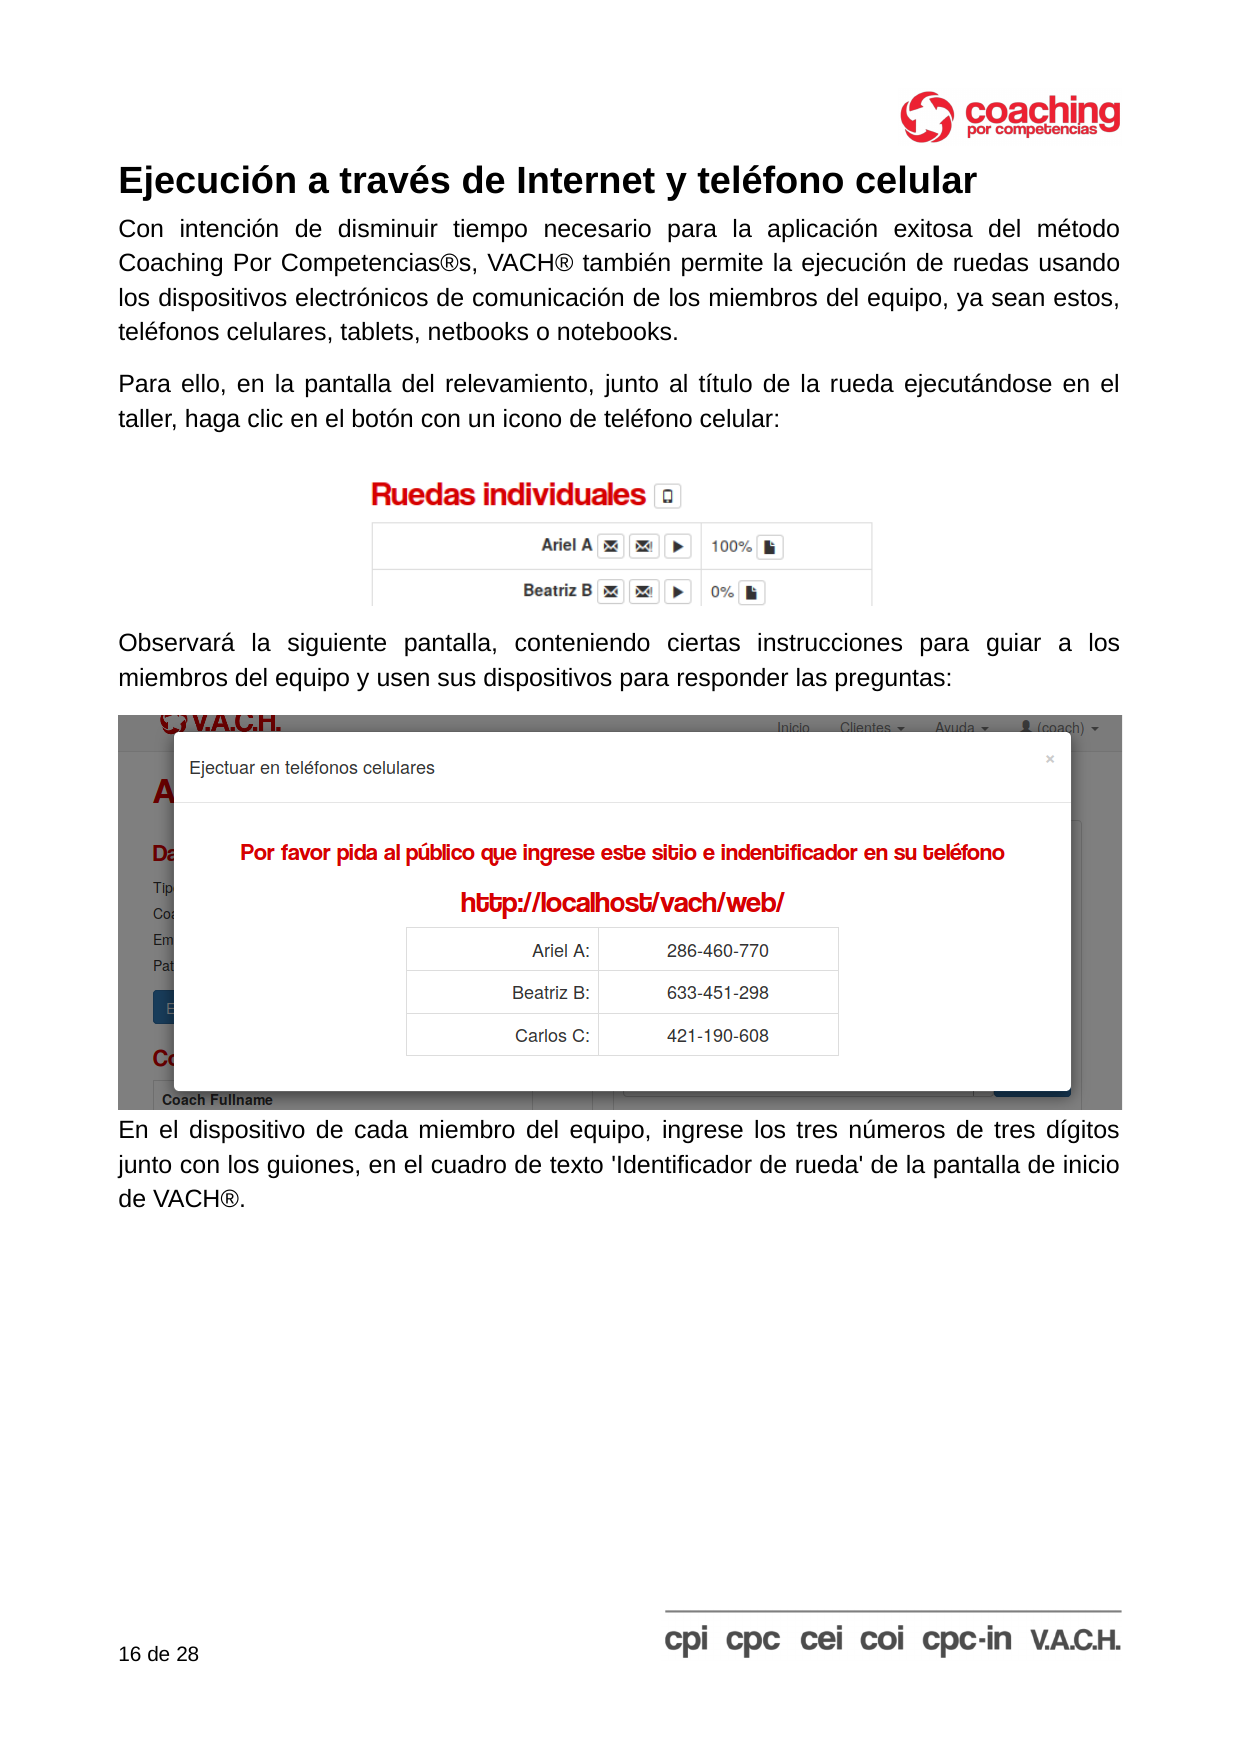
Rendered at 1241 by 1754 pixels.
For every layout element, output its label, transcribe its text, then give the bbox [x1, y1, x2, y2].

text Para ello, en la pantalla del relevamiento, junto al título de la rueda ejecutándose en el taller, haga clic en el botón con un icono de teléfono celular: [118, 369, 1122, 433]
subtitle Ejecución a través de Internet y teléfono celular [118, 158, 1122, 201]
text Con intención de disminuir tiempo necesario para la aplicación exitosa del método Coaching Por Competencias®s, VACH® también permite la ejecución de ruedas usando los dispositivos electrónicos de comunicación de los miembros del equipo, ya sean estos, teléfonos celulares, tablets, netbooks o notebooks. [118, 214, 1122, 346]
picture [118, 715, 1123, 1110]
text En el dispositivo de cada miembro del equipo, ingrese los tres números de tres dígitos junto con los guiones, en el cuadro de texto 'Identificador de rueda' de la pantalla de inicio de VACH®. [118, 1110, 1122, 1213]
picture [661, 1609, 1123, 1661]
picture [332, 564, 908, 606]
text Observará la siguiente pantalla, conteniendo ciertas instrucciones para guiar a los miembros del equipo y usen sus dispositivos para responder las preguntas: [118, 628, 1122, 692]
picture [897, 88, 1123, 146]
